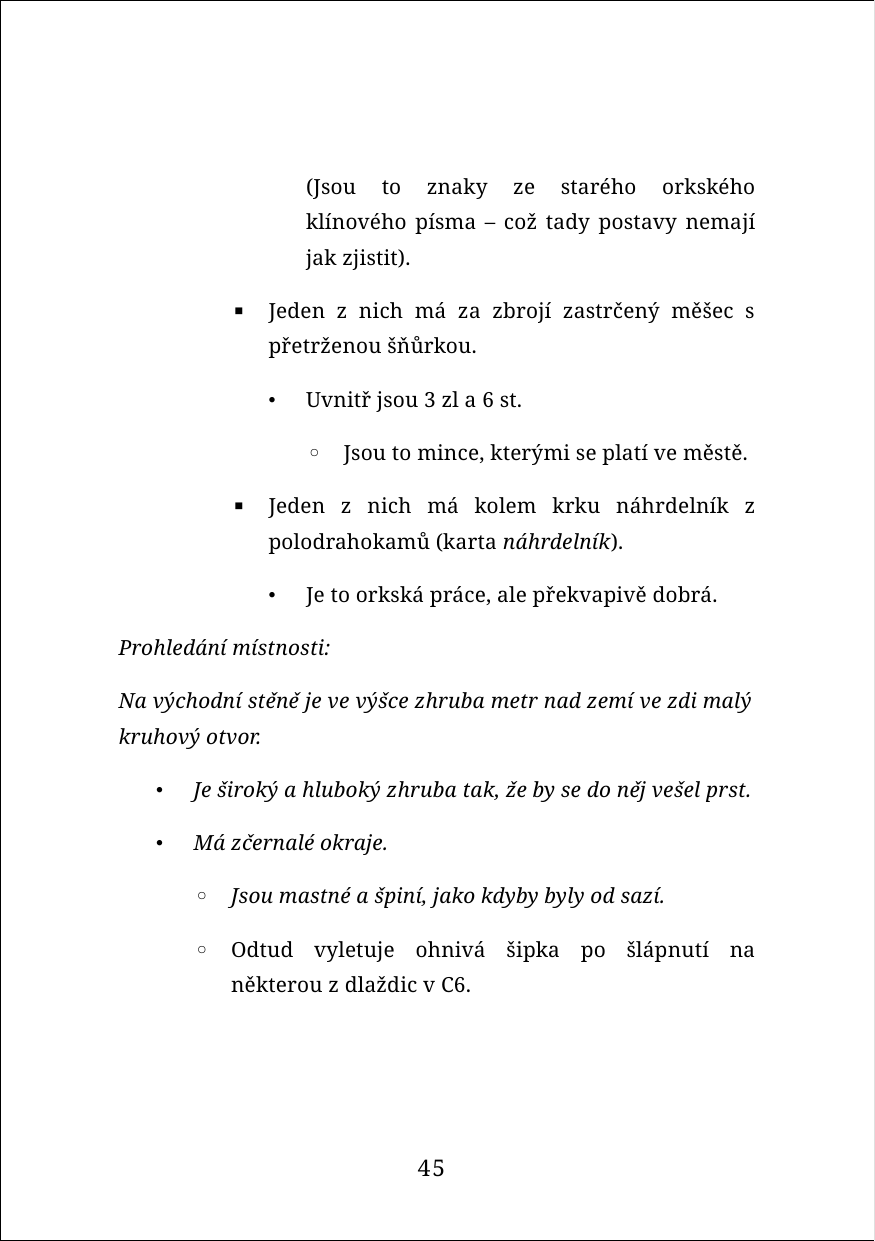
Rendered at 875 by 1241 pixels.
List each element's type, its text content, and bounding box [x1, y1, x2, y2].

list Jeden z nich má za zbrojí zastrčený měšec s přetrženou šňůrkou. [231, 296, 756, 360]
text Na východní stěně je ve výšce zhruba metr nad zemí ve zdi malý kruhový otvor. [118, 686, 756, 750]
list Je to orkská práce, ale překvapivě dobrá. [268, 580, 756, 608]
list Odtud vyletuje ohnivá šipka po šlápnutí na některou z dlaždic v C6. [193, 935, 756, 999]
list Uvnitř jsou 3 zl a 6 st. [268, 385, 756, 413]
list Má zčernalé okraje. [156, 828, 756, 857]
list Jsou mastné a špiní, jako kdyby byly od sazí. [193, 882, 756, 910]
list Je široký a hluboký zhruba tak, že by se do něj vešel prst. [156, 775, 756, 804]
text Prohledání místnosti: [118, 633, 756, 662]
list Jsou to mince, kterými se platí ve městě. [306, 438, 756, 466]
list Jeden z nich má kolem krku náhrdelník z polodrahokamů (karta náhrdelník). [231, 491, 756, 555]
list (Jsou to znaky ze starého orkského klínového písma – což tady postavy nemají jak zjistit). [268, 172, 756, 271]
